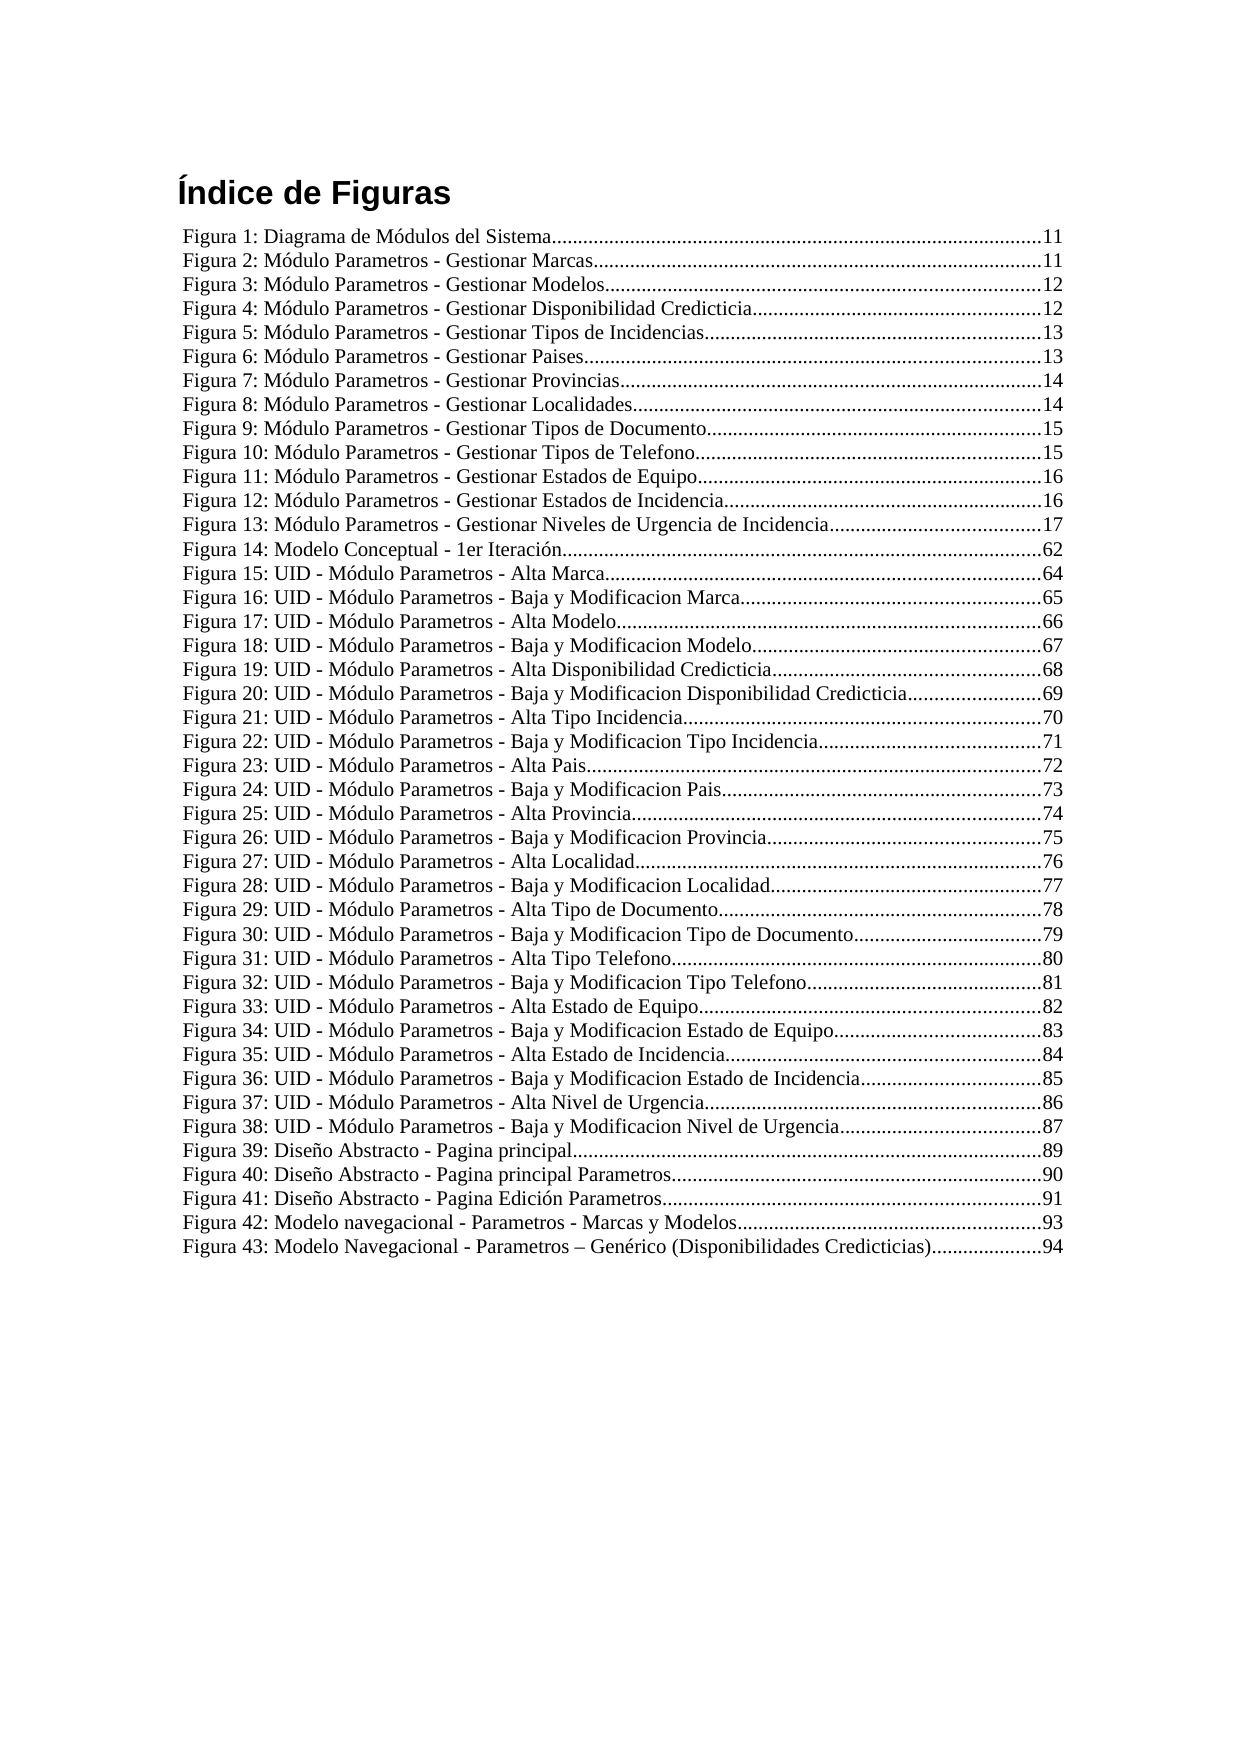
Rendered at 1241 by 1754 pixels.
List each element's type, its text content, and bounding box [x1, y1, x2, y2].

text Figura 43: Modelo Navegacional - Parametros – Genérico (Disponibilidades Credicticias) 94 [177, 1234, 1063, 1258]
text Figura 30: UID - Módulo Parametros - Baja y Modificacion Tipo de Documento 79 [177, 921, 1063, 946]
text Figura 20: UID - Módulo Parametros - Baja y Modificacion Disponibilidad Credicticia 69 [177, 681, 1063, 705]
text Figura 41: Diseño Abstracto - Pagina Edición Parametros 91 [177, 1186, 1063, 1210]
text Figura 5: Módulo Parametros - Gestionar Tipos de Incidencias 13 [177, 320, 1063, 344]
text Figura 6: Módulo Parametros - Gestionar Paises 13 [177, 344, 1063, 368]
text Figura 26: UID - Módulo Parametros - Baja y Modificacion Provincia 75 [177, 825, 1063, 849]
subtitle Índice de Figuras [177, 173, 1063, 211]
text Figura 10: Módulo Parametros - Gestionar Tipos de Telefono 15 [177, 440, 1063, 464]
text Figura 38: UID - Módulo Parametros - Baja y Modificacion Nivel de Urgencia 87 [177, 1114, 1063, 1138]
text Figura 24: UID - Módulo Parametros - Baja y Modificacion Pais 73 [177, 777, 1063, 801]
text Figura 3: Módulo Parametros - Gestionar Modelos 12 [177, 272, 1063, 296]
text Figura 33: UID - Módulo Parametros - Alta Estado de Equipo 82 [177, 994, 1063, 1018]
text Figura 14: Modelo Conceptual - 1er Iteración 62 [177, 536, 1063, 561]
text Figura 28: UID - Módulo Parametros - Baja y Modificacion Localidad 77 [177, 873, 1063, 897]
text Figura 15: UID - Módulo Parametros - Alta Marca 64 [177, 561, 1063, 584]
text Figura 2: Módulo Parametros - Gestionar Marcas 11 [177, 248, 1063, 272]
text Figura 42: Modelo navegacional - Parametros - Marcas y Modelos 93 [177, 1210, 1063, 1234]
text Figura 12: Módulo Parametros - Gestionar Estados de Incidencia 16 [177, 488, 1063, 512]
text Figura 16: UID - Módulo Parametros - Baja y Modificacion Marca 65 [177, 584, 1063, 609]
text Figura 21: UID - Módulo Parametros - Alta Tipo Incidencia 70 [177, 705, 1063, 729]
text Figura 32: UID - Módulo Parametros - Baja y Modificacion Tipo Telefono 81 [177, 969, 1063, 994]
text Figura 7: Módulo Parametros - Gestionar Provincias 14 [177, 368, 1063, 392]
text Figura 29: UID - Módulo Parametros - Alta Tipo de Documento 78 [177, 897, 1063, 921]
text Figura 9: Módulo Parametros - Gestionar Tipos de Documento 15 [177, 416, 1063, 440]
text Figura 13: Módulo Parametros - Gestionar Niveles de Urgencia de Incidencia 17 [177, 512, 1063, 536]
text Figura 8: Módulo Parametros - Gestionar Localidades 14 [177, 392, 1063, 416]
text Figura 17: UID - Módulo Parametros - Alta Modelo 66 [177, 609, 1063, 633]
text Figura 23: UID - Módulo Parametros - Alta Pais 72 [177, 753, 1063, 777]
text Figura 39: Diseño Abstracto - Pagina principal 89 [177, 1138, 1063, 1162]
text Figura 35: UID - Módulo Parametros - Alta Estado de Incidencia 84 [177, 1042, 1063, 1066]
text Figura 1: Diagrama de Módulos del Sistema 11 [177, 224, 1063, 248]
text Figura 34: UID - Módulo Parametros - Baja y Modificacion Estado de Equipo 83 [177, 1018, 1063, 1042]
text Figura 25: UID - Módulo Parametros - Alta Provincia 74 [177, 801, 1063, 825]
text Figura 4: Módulo Parametros - Gestionar Disponibilidad Credicticia 12 [177, 296, 1063, 320]
text Figura 40: Diseño Abstracto - Pagina principal Parametros 90 [177, 1162, 1063, 1186]
text Figura 18: UID - Módulo Parametros - Baja y Modificacion Modelo 67 [177, 633, 1063, 657]
text Figura 27: UID - Módulo Parametros - Alta Localidad 76 [177, 849, 1063, 873]
text Figura 19: UID - Módulo Parametros - Alta Disponibilidad Credicticia 68 [177, 657, 1063, 681]
text Figura 37: UID - Módulo Parametros - Alta Nivel de Urgencia 86 [177, 1090, 1063, 1114]
text Figura 36: UID - Módulo Parametros - Baja y Modificacion Estado de Incidencia 85 [177, 1066, 1063, 1090]
text Figura 31: UID - Módulo Parametros - Alta Tipo Telefono 80 [177, 946, 1063, 969]
text Figura 22: UID - Módulo Parametros - Baja y Modificacion Tipo Incidencia 71 [177, 729, 1063, 753]
text Figura 11: Módulo Parametros - Gestionar Estados de Equipo 16 [177, 464, 1063, 488]
